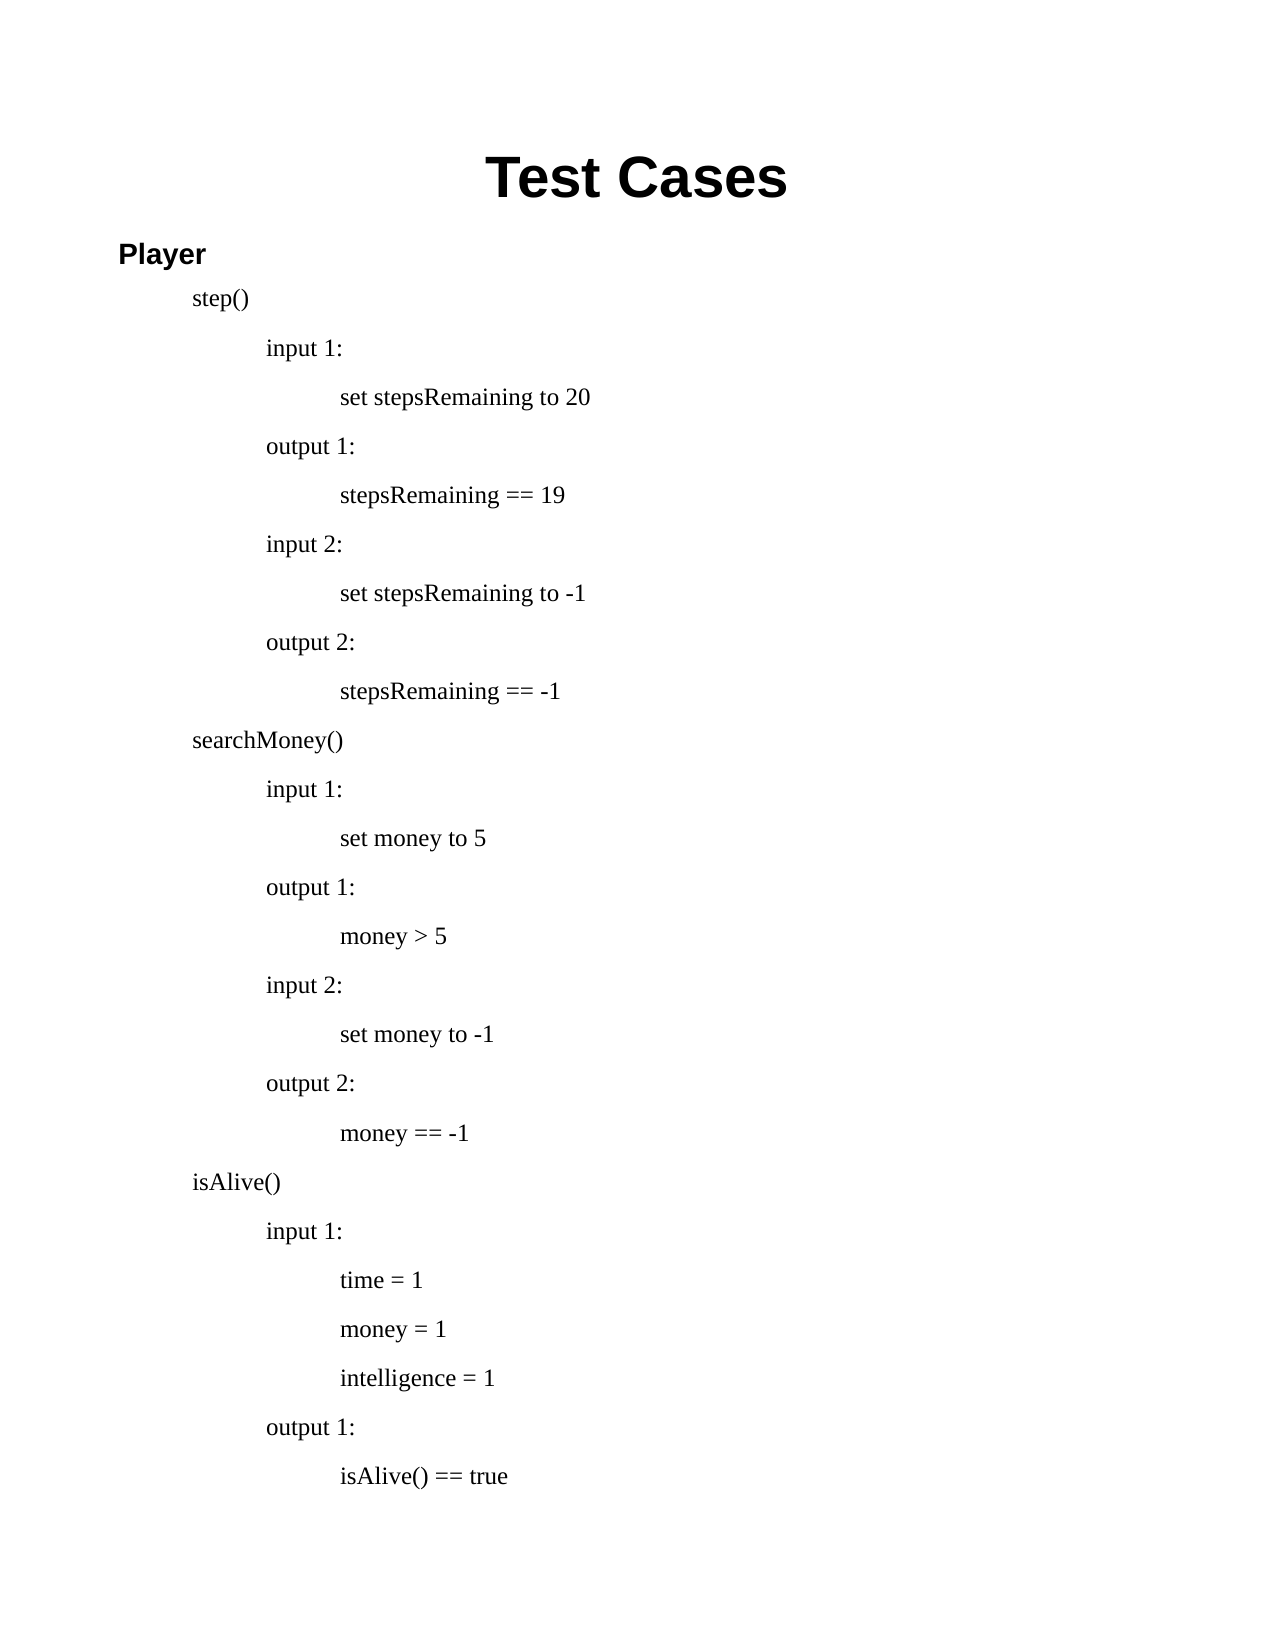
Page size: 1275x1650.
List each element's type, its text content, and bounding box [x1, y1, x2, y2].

text input 1: [118, 333, 1157, 361]
text input 2: [118, 529, 1157, 558]
text output 1: [118, 1412, 1157, 1441]
text input 2: [118, 970, 1157, 999]
text stepsRemaining == 19 [118, 480, 1157, 508]
text intelligence = 1 [118, 1363, 1157, 1392]
text isAlive() [118, 1167, 1157, 1195]
text money == -1 [118, 1118, 1157, 1146]
text output 2: [118, 1068, 1157, 1097]
text output 1: [118, 431, 1157, 459]
text time = 1 [118, 1265, 1157, 1293]
text output 1: [118, 872, 1157, 901]
text output 2: [118, 627, 1157, 656]
subtitle Player [118, 237, 1157, 271]
title Test Cases [118, 143, 1157, 210]
text money > 5 [118, 921, 1157, 950]
text set money to 5 [118, 823, 1157, 852]
text set stepsRemaining to 20 [118, 382, 1157, 410]
text step() [118, 283, 1157, 312]
text money = 1 [118, 1314, 1157, 1343]
text set stepsRemaining to -1 [118, 578, 1157, 607]
text input 1: [118, 774, 1157, 803]
text searchMoney() [118, 725, 1157, 754]
text isAlive() == true [118, 1461, 1157, 1490]
text stepsRemaining == -1 [118, 676, 1157, 705]
text input 1: [118, 1216, 1157, 1244]
text set money to -1 [118, 1019, 1157, 1048]
